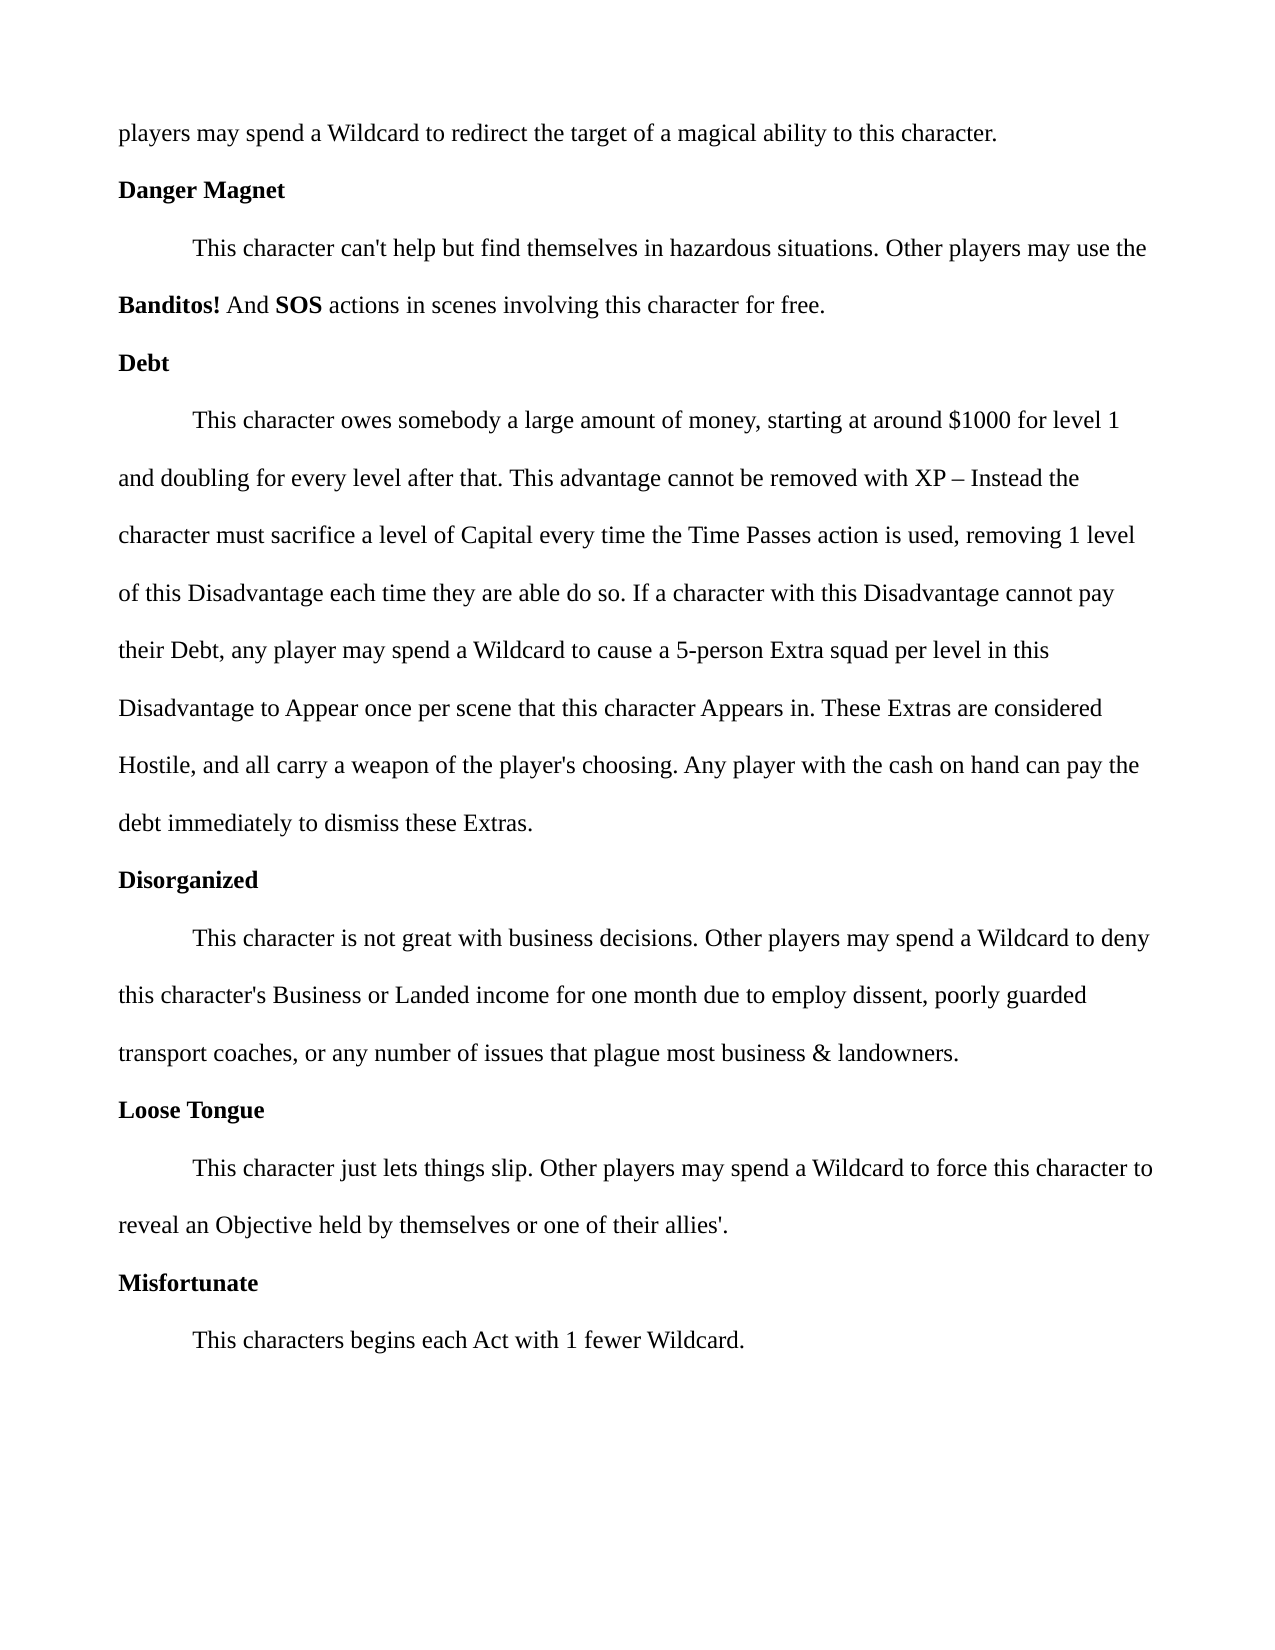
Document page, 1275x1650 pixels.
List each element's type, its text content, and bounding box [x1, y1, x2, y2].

text Loose Tongue [118, 1096, 1157, 1124]
text Misfortunate [118, 1268, 1157, 1297]
text This character is not great with business decisions. Other players may spend a Wildcard to deny this character's Business or Landed income for one month due to employ dissent, poorly guarded transport coaches, or any number of issues that plague most business & landowners. [118, 923, 1157, 1067]
text players may spend a Wildcard to redirect the target of a magical ability to this character. [118, 118, 1157, 147]
text Danger Magnet [118, 176, 1157, 204]
text This character can't help but find themselves in hazardous situations. Other players may use the Banditos! And SOS actions in scenes involving this character for free. [118, 233, 1157, 319]
text Disorganized [118, 866, 1157, 894]
text This character owes somebody a large amount of money, starting at around $1000 for level 1 and doubling for every level after that. This advantage cannot be removed with XP – Instead the character must sacrifice a level of Capital every time the Time Passes action is used, removing 1 level of this Disadvantage each time they are able do so. If a character with this Disadvantage cannot pay their Debt, any player may spend a Wildcard to cause a 5-person Extra squad per level in this Disadvantage to Appear once per scene that this character Appears in. These Extras are considered Hostile, and all carry a weapon of the player's choosing. Any player with the cash on hand can pay the debt immediately to dismiss these Extras. [118, 406, 1157, 837]
text This characters begins each Act with 1 fewer Wildcard. [118, 1326, 1157, 1354]
text Debt [118, 348, 1157, 377]
text This character just lets things slip. Other players may spend a Wildcard to force this character to reveal an Objective held by themselves or one of their allies'. [118, 1153, 1157, 1239]
